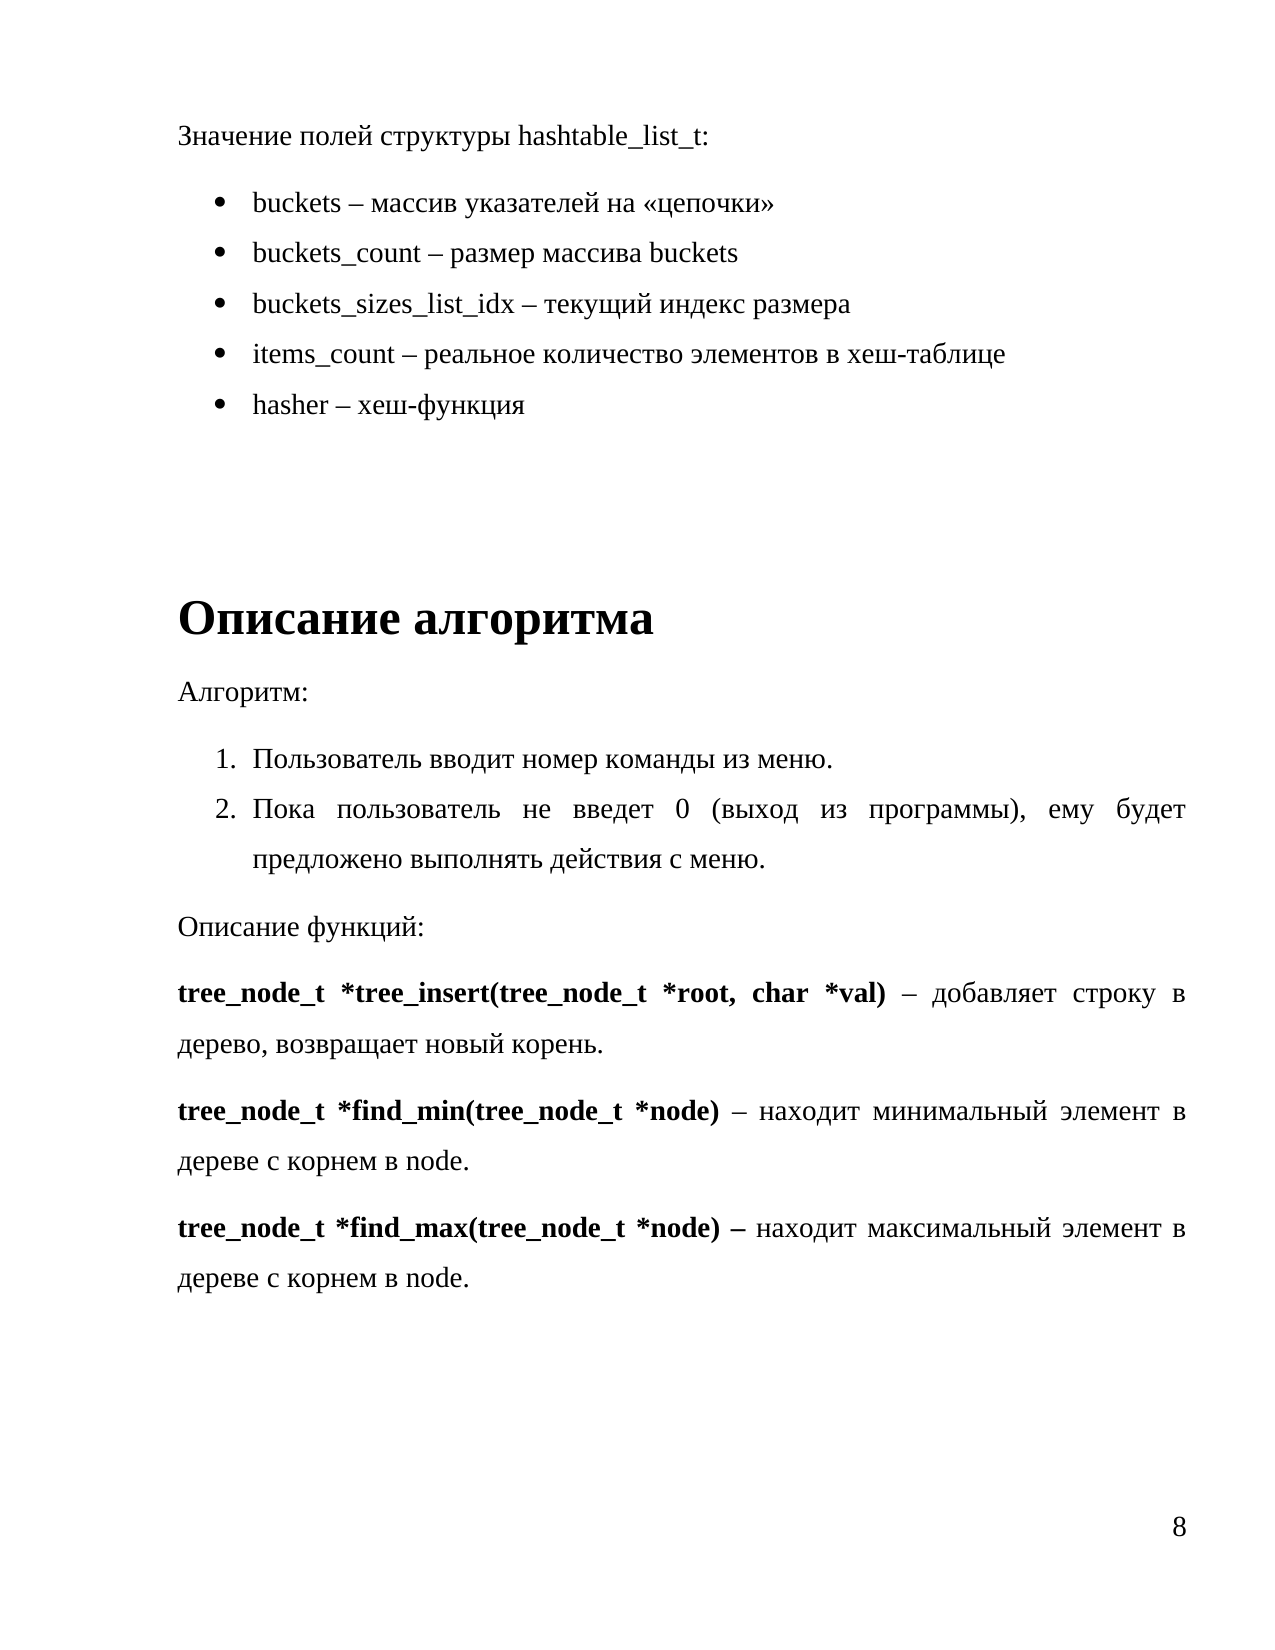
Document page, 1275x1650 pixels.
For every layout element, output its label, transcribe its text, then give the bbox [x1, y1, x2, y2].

text tree_node_t *find_max(tree_node_t *node) – находит максимальный элемент в дереве с корнем в node. [177, 1210, 1186, 1294]
list items_count – реальное количество элементов в хеш-таблице [215, 336, 1186, 370]
list buckets_sizes_list_idx – текущий индекс размера [215, 286, 1186, 319]
list hasher – хеш-функция [215, 387, 1186, 420]
text Значение полей структуры hashtable_list_t: [177, 118, 1186, 152]
list Пользователь вводит номер команды из меню. [215, 741, 1186, 774]
text tree_node_t *find_min(tree_node_t *node) – находит минимальный элемент в дереве с корнем в node. [177, 1093, 1186, 1177]
text tree_node_t *tree_insert(tree_node_t *root, char *val) – добавляет строку в дерево, возвращает новый корень. [177, 976, 1186, 1059]
text Алгоритм: [177, 674, 1186, 708]
text Описание функций: [177, 909, 1186, 942]
list Пока пользователь не введет 0 (выход из программы), ему будет предложено выполнять действия с меню. [215, 791, 1186, 875]
subtitle Описание алгоритма [177, 588, 1186, 645]
list buckets – массив указателей на «цепочки» [215, 185, 1186, 219]
list buckets_count – размер массива buckets [215, 236, 1186, 269]
